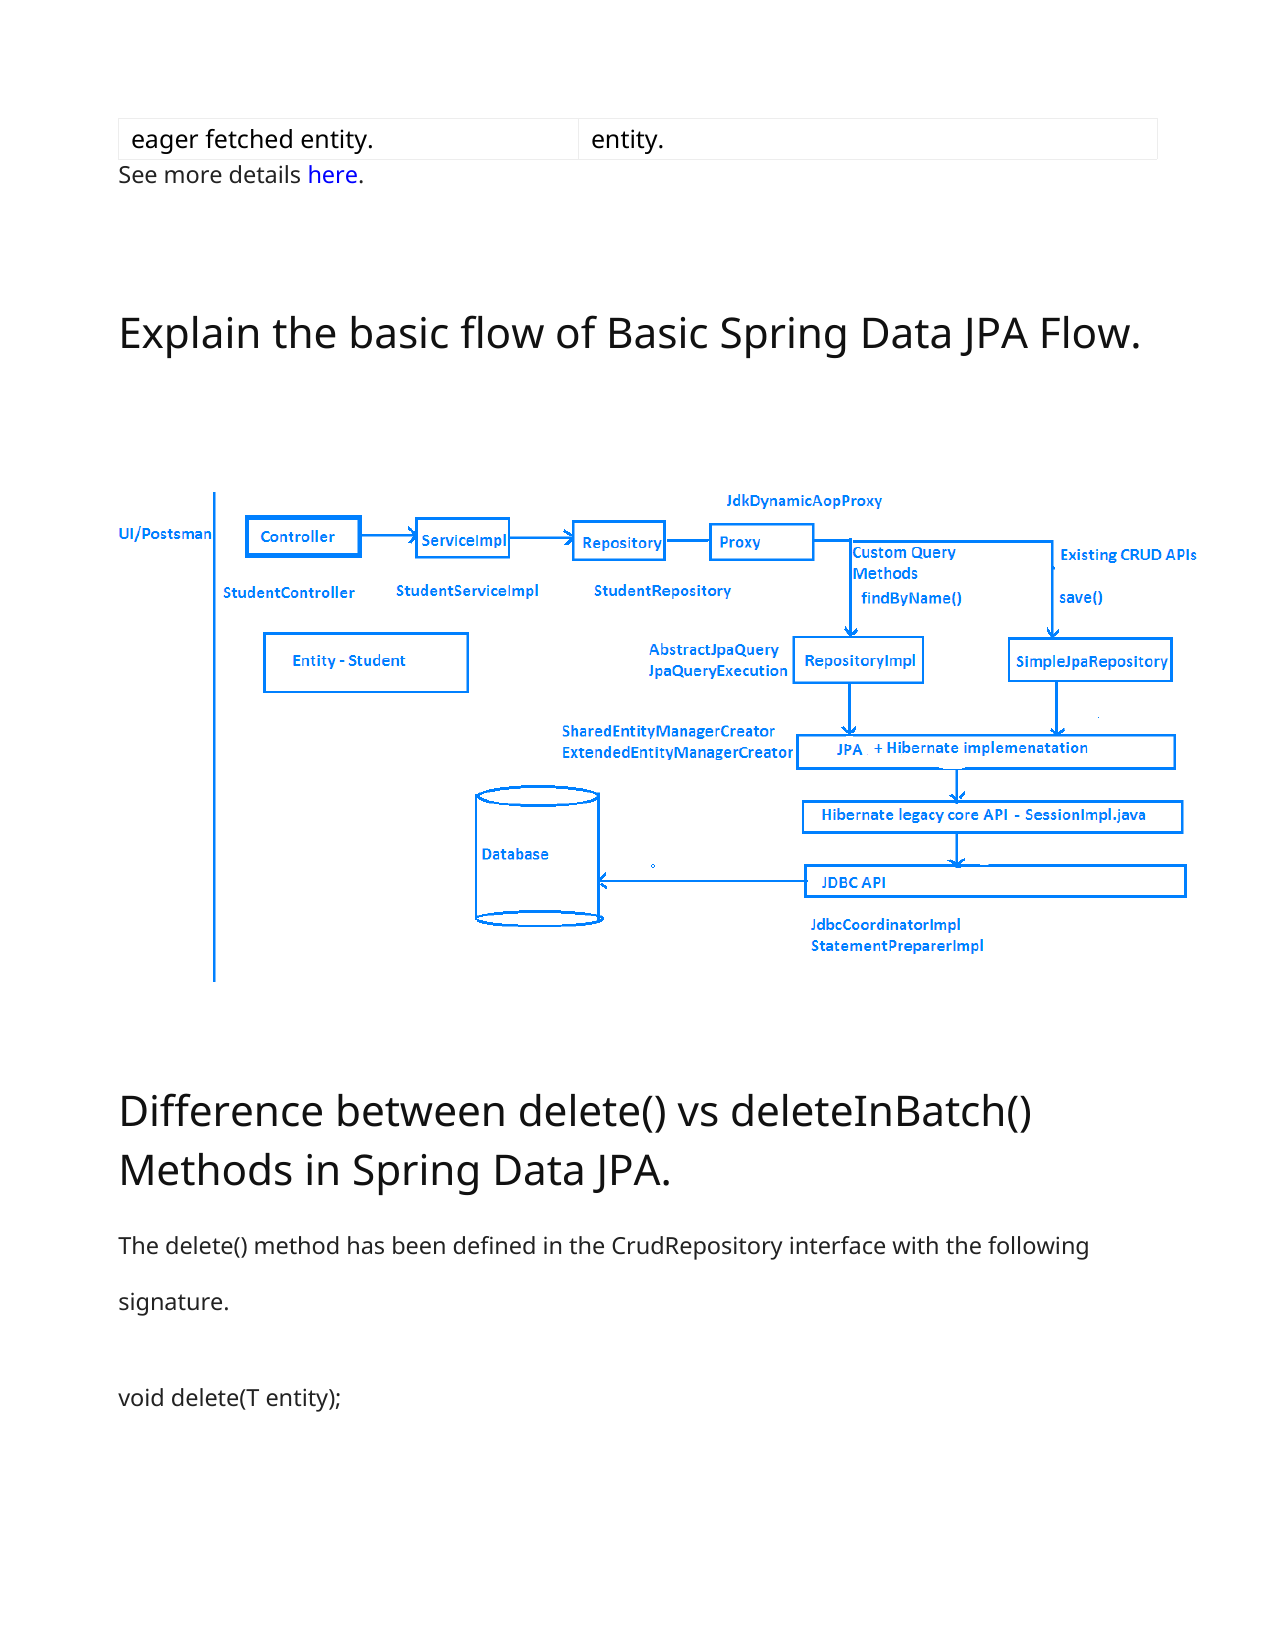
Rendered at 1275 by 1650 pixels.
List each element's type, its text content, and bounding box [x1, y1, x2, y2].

text The delete() method has been defined in the CrudRepository interface with the following signature. [118, 1229, 1157, 1317]
table_cell entity. [579, 119, 1157, 159]
picture [118, 425, 1271, 982]
table_cell eager fetched entity. [119, 119, 578, 159]
subtitle Explain the basic flow of Basic Spring Data JPA Flow. [118, 302, 1157, 361]
subtitle Difference between delete() vs deleteInBatch() Methods in Spring Data JPA. [118, 1079, 1157, 1198]
text void delete(T entity); [118, 1381, 1157, 1413]
text See more details here. [118, 160, 1157, 191]
